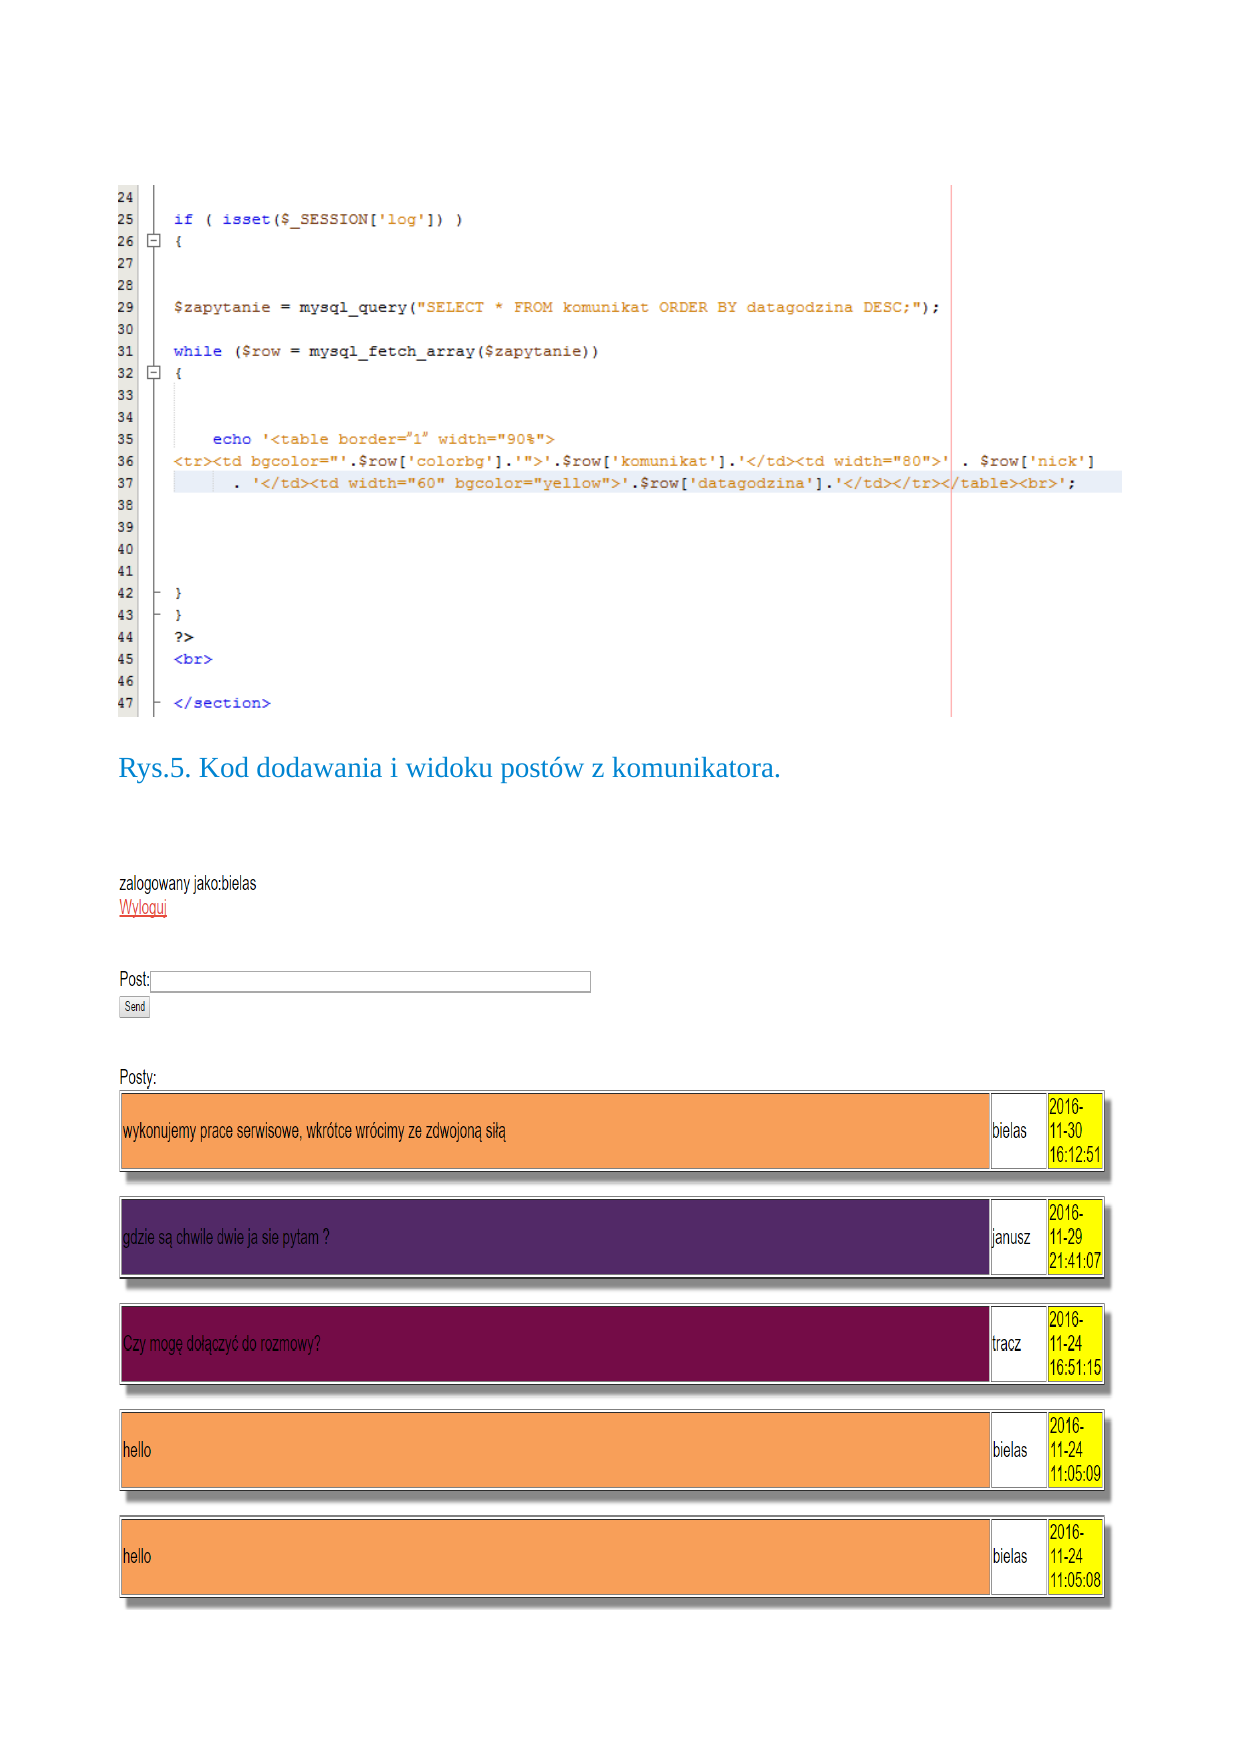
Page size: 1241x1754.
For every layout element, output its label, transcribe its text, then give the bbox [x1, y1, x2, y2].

text Rys.5. Kod dodawania i widoku postów z komunikatora. [118, 750, 1122, 784]
